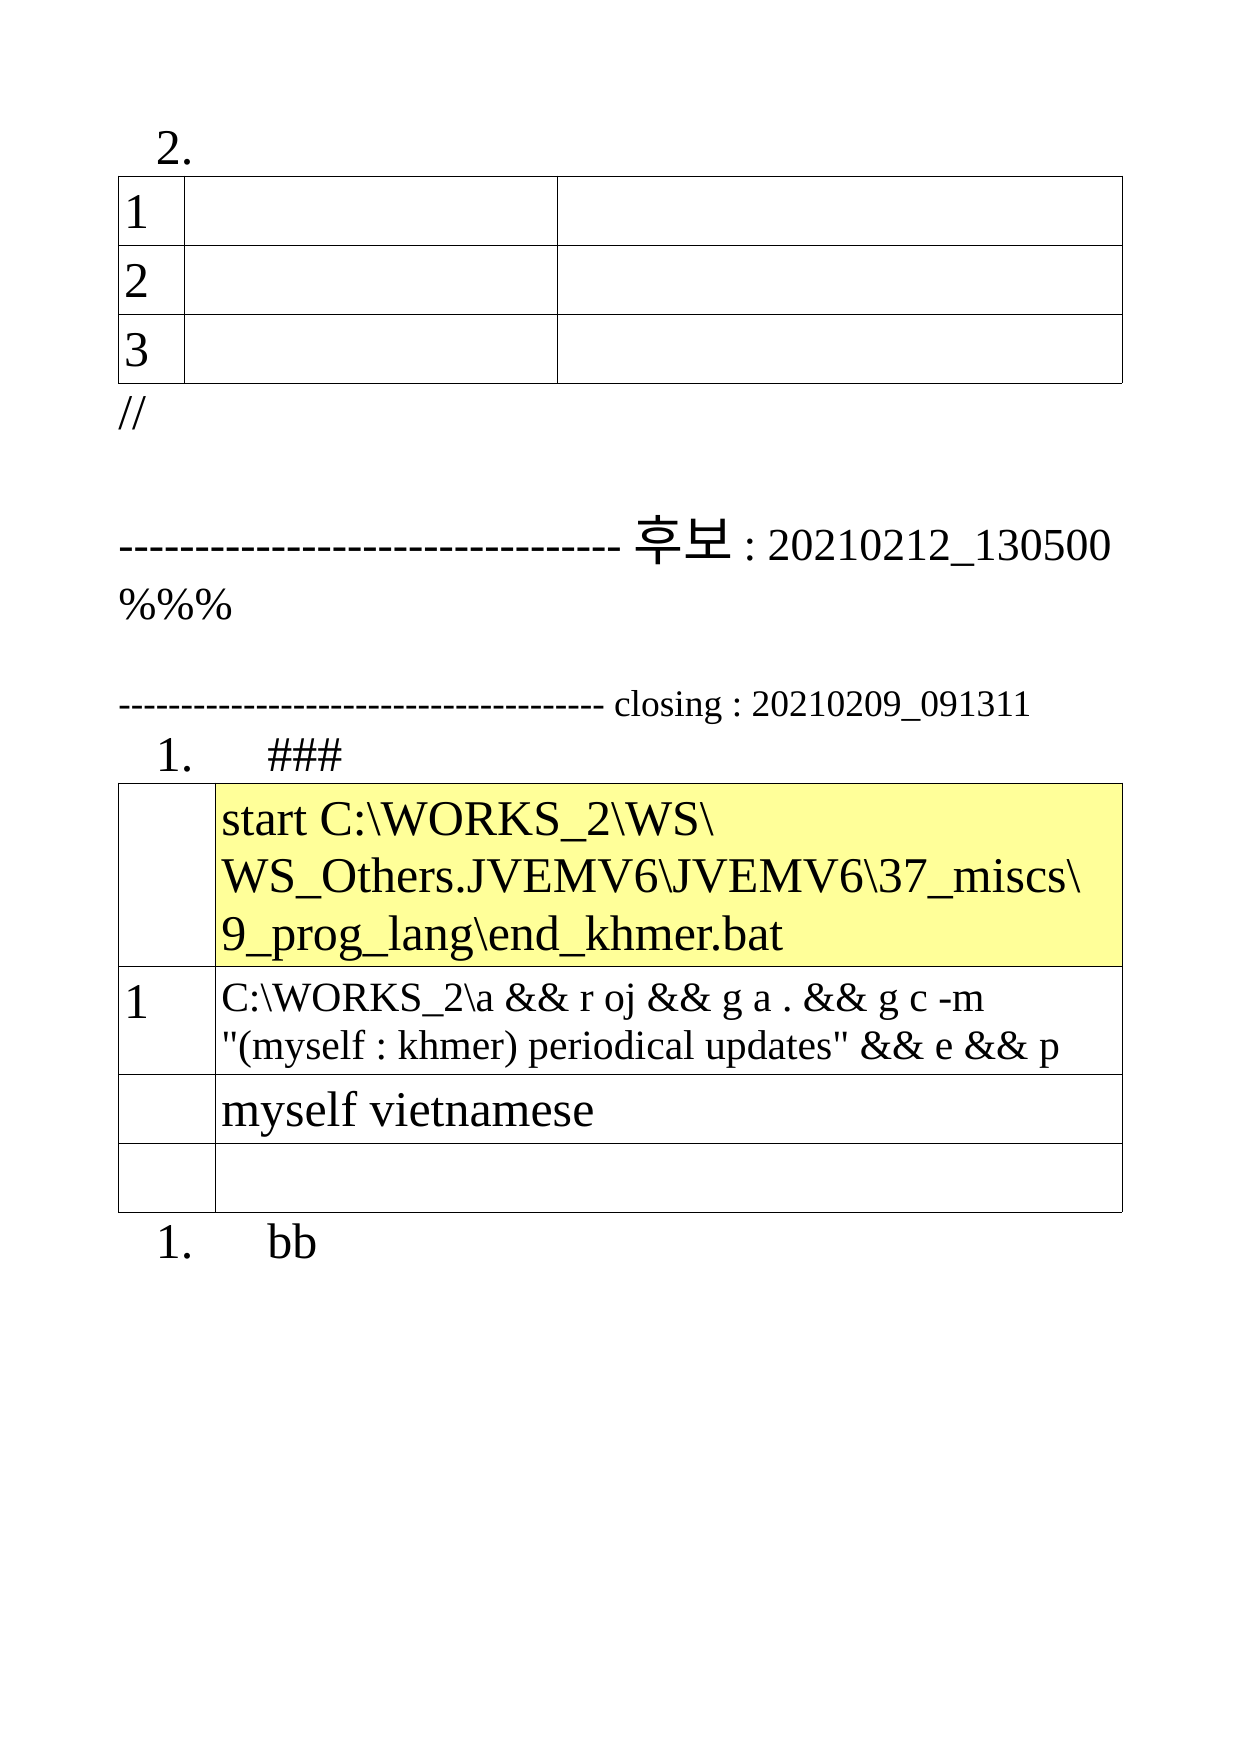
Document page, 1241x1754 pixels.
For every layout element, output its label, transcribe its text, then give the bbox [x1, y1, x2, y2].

table_cell 1 [119, 967, 215, 1074]
table_cell [185, 315, 557, 383]
table_cell [558, 246, 1122, 314]
table_cell [185, 246, 557, 314]
text %%% [118, 576, 1122, 629]
table_cell C:\WORKS_2\a && r oj && g a . && g c -m "(myself : khmer) periodical updates" && e && p [216, 967, 1122, 1074]
text // [118, 384, 1122, 440]
table_cell 2 [119, 246, 184, 314]
list bb [156, 1213, 1122, 1269]
table_cell [119, 1075, 215, 1143]
table_cell [119, 1144, 215, 1212]
table_header [119, 784, 215, 966]
table_header start C:\WORKS_2\WS\WS_Others.JVEMV6\JVEMV6\37_miscs\9_prog_lang\end_khmer.bat [216, 784, 1122, 966]
table_header 1 [119, 177, 184, 245]
table_cell 3 [119, 315, 184, 383]
table_header [185, 177, 557, 245]
list ### [156, 725, 1122, 782]
table_cell [216, 1144, 1122, 1212]
text --------------------------------------- closing : 20210209_091311 [118, 682, 1122, 725]
text --------------------------------- 후보 : 20210212_130500 [118, 498, 1122, 576]
table_cell myself vietnamese [216, 1075, 1122, 1143]
table_cell [558, 315, 1122, 383]
table_header [558, 177, 1122, 245]
